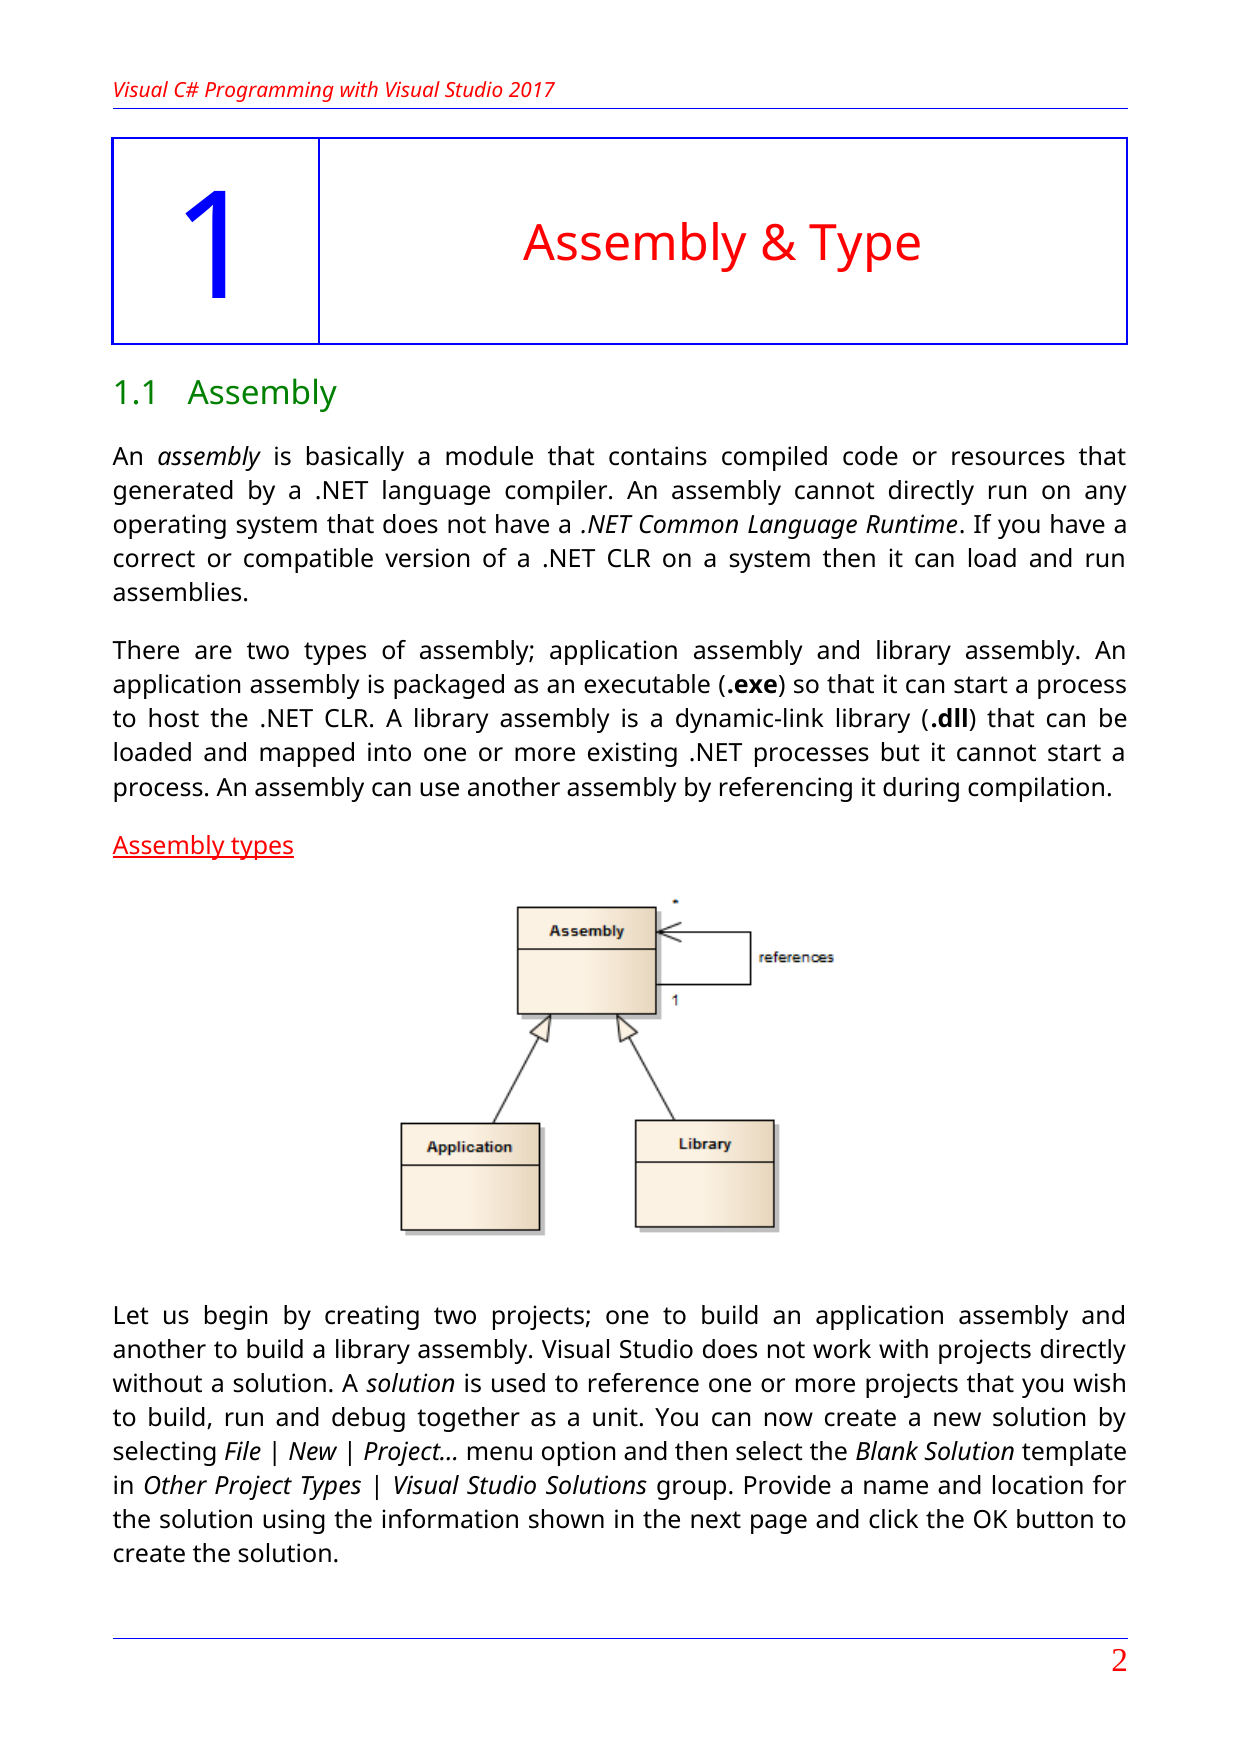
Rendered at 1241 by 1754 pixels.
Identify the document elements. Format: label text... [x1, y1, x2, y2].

text An assembly is basically a module that contains compiled code or resources that generated by a .NET language compiler. An assembly cannot directly run on any operating system that does not have a .NET Common Language Runtime. If you have a correct or compatible version of a .NET CLR on a system then it can load and run assemblies. [112, 438, 1128, 609]
text Let us begin by creating two projects; one to build an application assembly and another to build a library assembly. Visual Studio does not work with projects directly without a solution. A solution is used to reference one or more projects that you wish to build, run and debug together as a unit. You can now create a new solution by selecting File | New | Project… menu option and then select the Blank Solution template in Other Project Types | Visual Studio Solutions group. Provide a name and location for the solution using the information shown in the next page and click the OK button to create the solution. [112, 1298, 1128, 1570]
table_header Assembly & Type [320, 139, 1126, 343]
table_header 1 [114, 139, 318, 343]
text Assembly types [112, 827, 1128, 861]
text There are two types of assembly; application assembly and library assembly. An application assembly is packaged as an executable (.exe) so that it can start a process to host the .NET CLR. A library assembly is a dynamic-link library (.dll) that can be loaded and mapped into one or more existing .NET processes but it cannot start a process. An assembly can use another assembly by referencing it during compilation. [112, 633, 1128, 803]
list Assembly [112, 369, 1128, 414]
picture [390, 893, 851, 1248]
